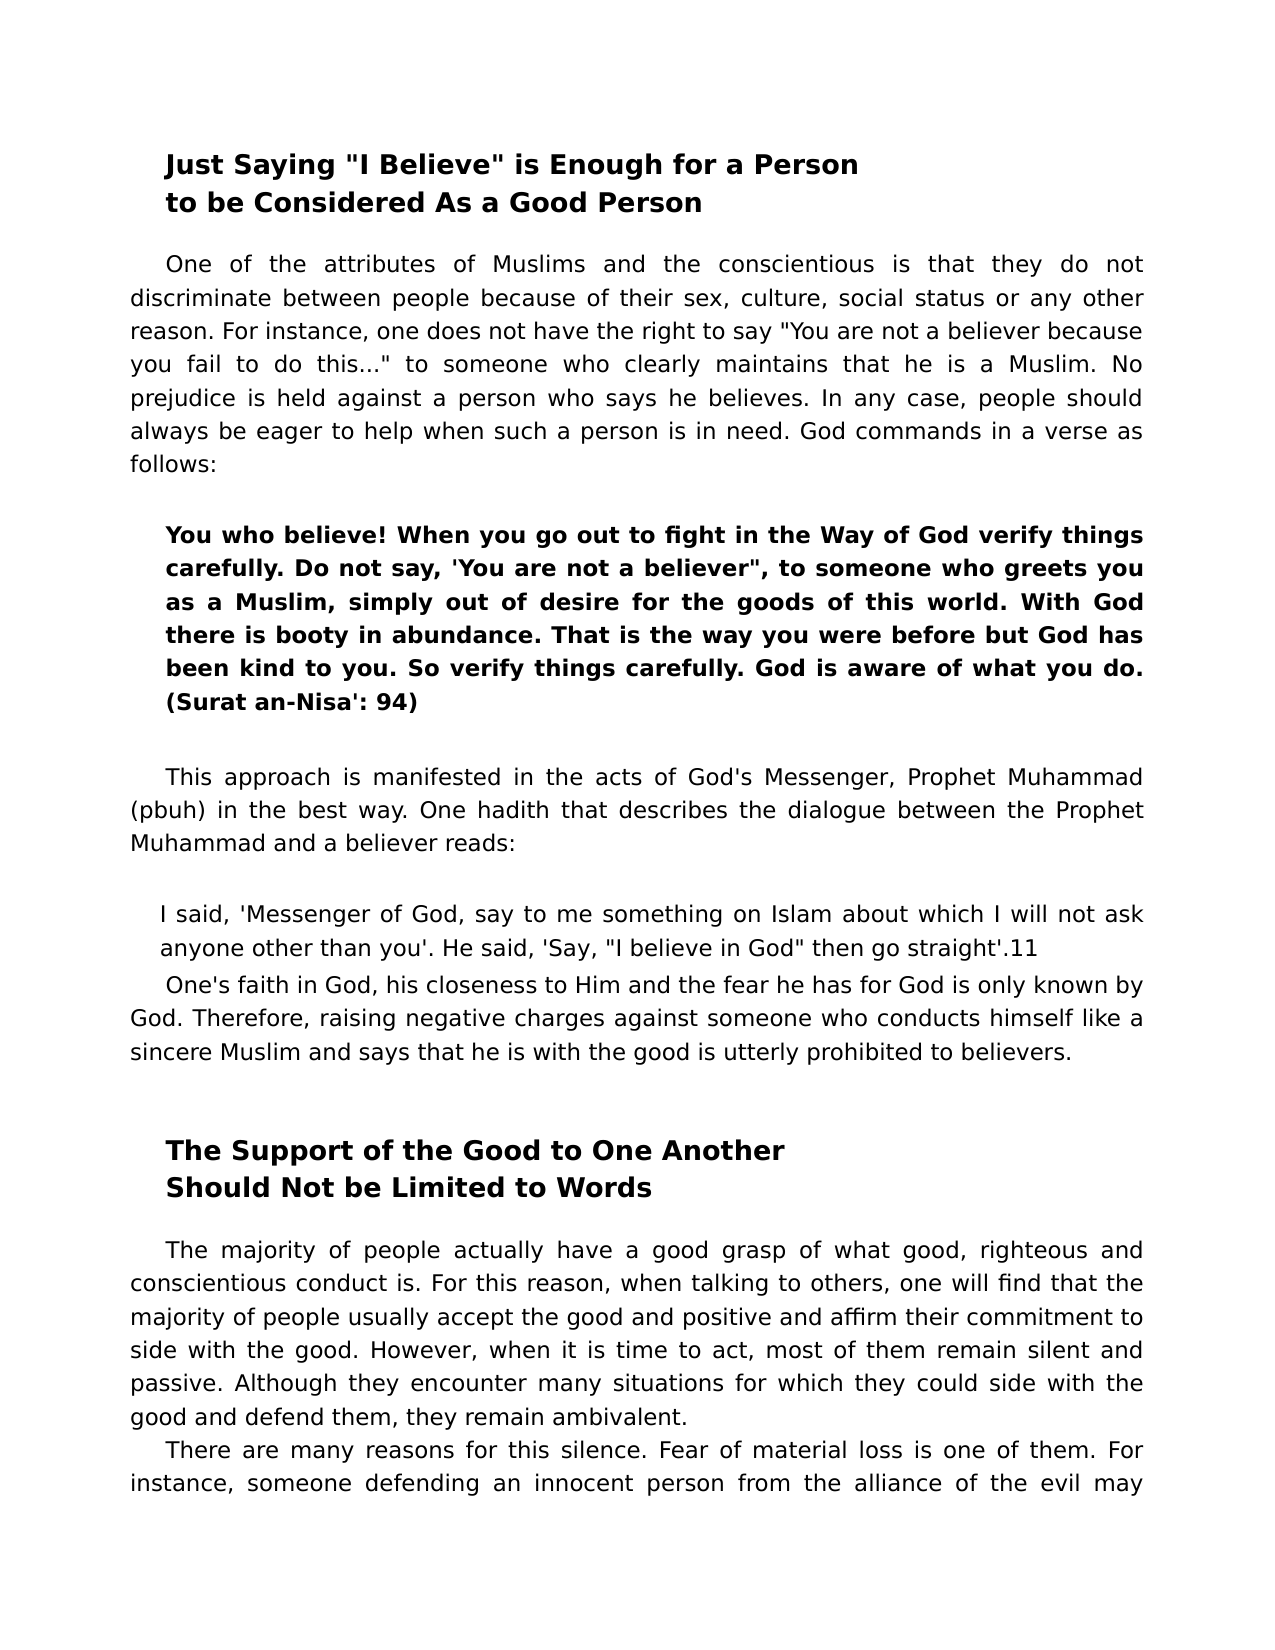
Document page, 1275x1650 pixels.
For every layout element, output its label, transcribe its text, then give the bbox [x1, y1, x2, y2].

text The majority of people actually have a good grasp of what good, righteous and conscientious conduct is. For this reason, when talking to others, one will find that the majority of people usually accept the good and positive and affirm their commitment to side with the good. However, when it is time to act, most of them remain silent and passive. Although they encounter many situations for which they could side with the good and defend them, they remain ambivalent. [130, 1232, 1145, 1432]
text Should Not be Limited to Words [165, 1173, 1127, 1204]
text One's faith in God, his closeness to Him and the fear he has for God is only known by God. Therefore, raising negative charges against someone who conducts himself like a sincere Muslim and says that he is with the good is utterly prohibited to believers. [130, 967, 1145, 1067]
text There are many reasons for this silence. Fear of material loss is one of them. For instance, someone defending an innocent person from the alliance of the evil may [130, 1432, 1145, 1498]
text You who believe! When you go out to fight in the Way of God verify things carefully. Do not say, 'You are not a believer", to someone who greets you as a Muslim, simply out of desire for the goods of this world. With God there is booty in abundance. That is the way you were before but God has been kind to you. So verify things carefully. God is aware of what you do. (Surat an-Nisa': 94) [165, 517, 1145, 717]
text Just Saying "I Believe" is Enough for a Person [165, 148, 1127, 181]
text One of the attributes of Muslims and the conscientious is that they do not discriminate between people because of their sex, culture, social status or any other reason. For instance, one does not have the right to say "You are not a believer because you fail to do this..." to someone who clearly maintains that he is a Muslim. No prejudice is held against a person who says he believes. In any case, people should always be eager to help when such a person is in need. God commands in a verse as follows: [130, 246, 1145, 479]
text The Support of the Good to One Another [165, 1133, 1127, 1167]
text I said, 'Messenger of God, say to me something on Islam about which I will not ask anyone other than you'. He said, 'Say, "I believe in God" then go straight'.11 [159, 896, 1145, 963]
text to be Considered As a Good Person [165, 187, 1127, 218]
text This approach is manifested in the acts of God's Messenger, Prophet Muhammad (pbuh) in the best way. One hadith that describes the dialogue between the Prophet Muhammad and a believer reads: [130, 758, 1145, 858]
